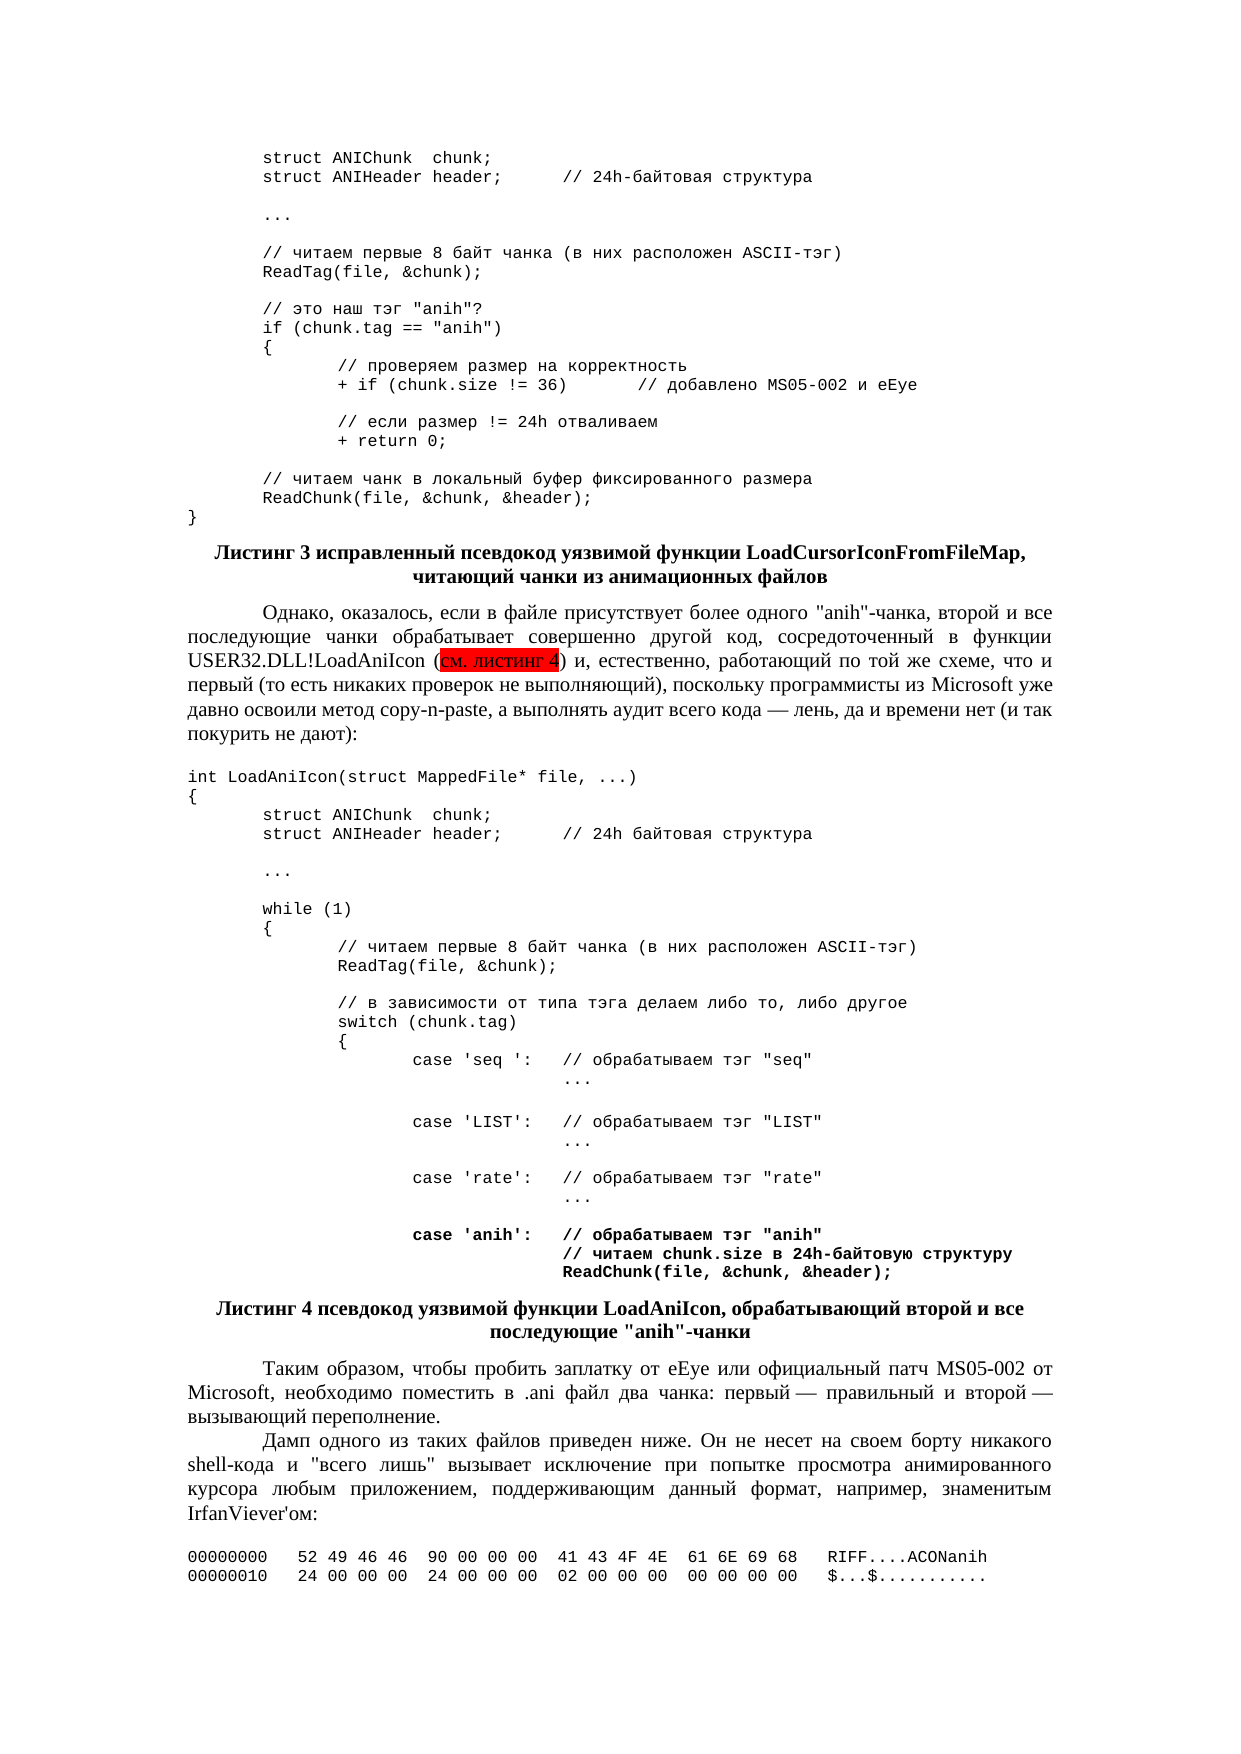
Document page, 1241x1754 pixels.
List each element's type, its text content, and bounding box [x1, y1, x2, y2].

text int LoadAniIcon(struct MappedFile* file, ...) [187, 769, 1053, 787]
text case 'rate': // обрабатываем тэг "rate" [187, 1170, 1053, 1189]
text Листинг 4 псевдокод уязвимой функции LoadAniIcon, обрабатывающий второй и все последующие "anih"-чанки [187, 1295, 1053, 1343]
text // в зависимости от типа тэга делаем либо то, либо другое [187, 995, 1053, 1014]
text + return 0; [187, 433, 1053, 452]
text ... [187, 1132, 1053, 1151]
text struct ANIHeader header; // 24h-байтовая структура [187, 169, 1053, 188]
text // если размер != 24h отваливаем [187, 414, 1053, 433]
text struct ANIHeader header; // 24h байтовая структура [187, 825, 1053, 844]
text } [187, 508, 1053, 527]
text // читаем chunk.size в 24h-байтовую структуру [187, 1245, 1053, 1264]
text // проверяем размер на корректность [187, 357, 1053, 376]
text Однако, оказалось, если в файле присутствует более одного "anih"-чанка, второй и все последующие чанки обрабатывает совершенно другой код, сосредоточенный в функции USER32.DLL!LoadAniIcon (см. листинг 4) и, естественно, работающий по той же схеме, что и первый (то есть никаких проверок не выполняющий), поскольку программисты из Microsoft уже давно освоили метод copy-n-paste, а выполнять аудит всего кода — лень, да и времени нет (и так покурить не дают): [187, 600, 1053, 744]
text ReadTag(file, &chunk); [187, 263, 1053, 282]
text ... [187, 863, 1053, 882]
text struct ANIChunk chunk; [187, 150, 1053, 169]
text case 'seq ': // обрабатываем тэг "seq" [187, 1051, 1053, 1070]
text // читаем первые 8 байт чанка (в них расположен ASCII-тэг) [187, 244, 1053, 263]
text 00000000 52 49 46 46 90 00 00 00 41 43 4F 4E 61 6E 69 68 RIFF....ACONanih [187, 1548, 1053, 1567]
text 00000010 24 00 00 00 24 00 00 00 02 00 00 00 00 00 00 00 $...$........... [187, 1567, 1053, 1586]
text struct ANIChunk chunk; [187, 806, 1053, 825]
text // читаем первые 8 байт чанка (в них расположен ASCII-тэг) [187, 938, 1053, 957]
text Таким образом, чтобы пробить заплатку от eEye или официальный патч MS05-002 от Microsoft, необходимо поместить в .ani файл два чанка: первый — правильный и второй — вызывающий переполнение. [187, 1356, 1053, 1428]
text { [187, 919, 1053, 938]
text ... [187, 207, 1053, 225]
text ReadTag(file, &chunk); [187, 957, 1053, 976]
text if (chunk.tag == "anih") [187, 320, 1053, 338]
text while (1) [187, 901, 1053, 919]
text { [187, 338, 1053, 357]
text ... [187, 1189, 1053, 1207]
text // читаем чанк в локальный буфер фиксированного размера [187, 471, 1053, 489]
text + if (chunk.size != 36) // добавлено MS05-002 и eEye [187, 376, 1053, 395]
text case 'LIST': // обрабатываем тэг "LIST" [187, 1113, 1053, 1132]
text Дамп одного из таких файлов приведен ниже. Он не несет на своем борту никакого shell-кода и "всего лишь" вызывает исключение при попытке просмотра анимированного курсора любым приложением, поддерживающим данный формат, например, знаменитым IrfanViever'ом: [187, 1428, 1053, 1524]
text ReadChunk(file, &chunk, &header); [187, 489, 1053, 508]
text ... [187, 1070, 1053, 1089]
text ReadChunk(file, &chunk, &header); [187, 1264, 1053, 1283]
text { [187, 1033, 1053, 1051]
text case 'anih': // обрабатываем тэг "anih" [187, 1226, 1053, 1245]
text switch (chunk.tag) [187, 1014, 1053, 1033]
text // это наш тэг "anih"? [187, 301, 1053, 320]
text Листинг 3 исправленный псевдокод уязвимой функции LoadCursorIconFromFileMap, читающий чанки из анимационных файлов [187, 539, 1053, 588]
text { [187, 787, 1053, 806]
